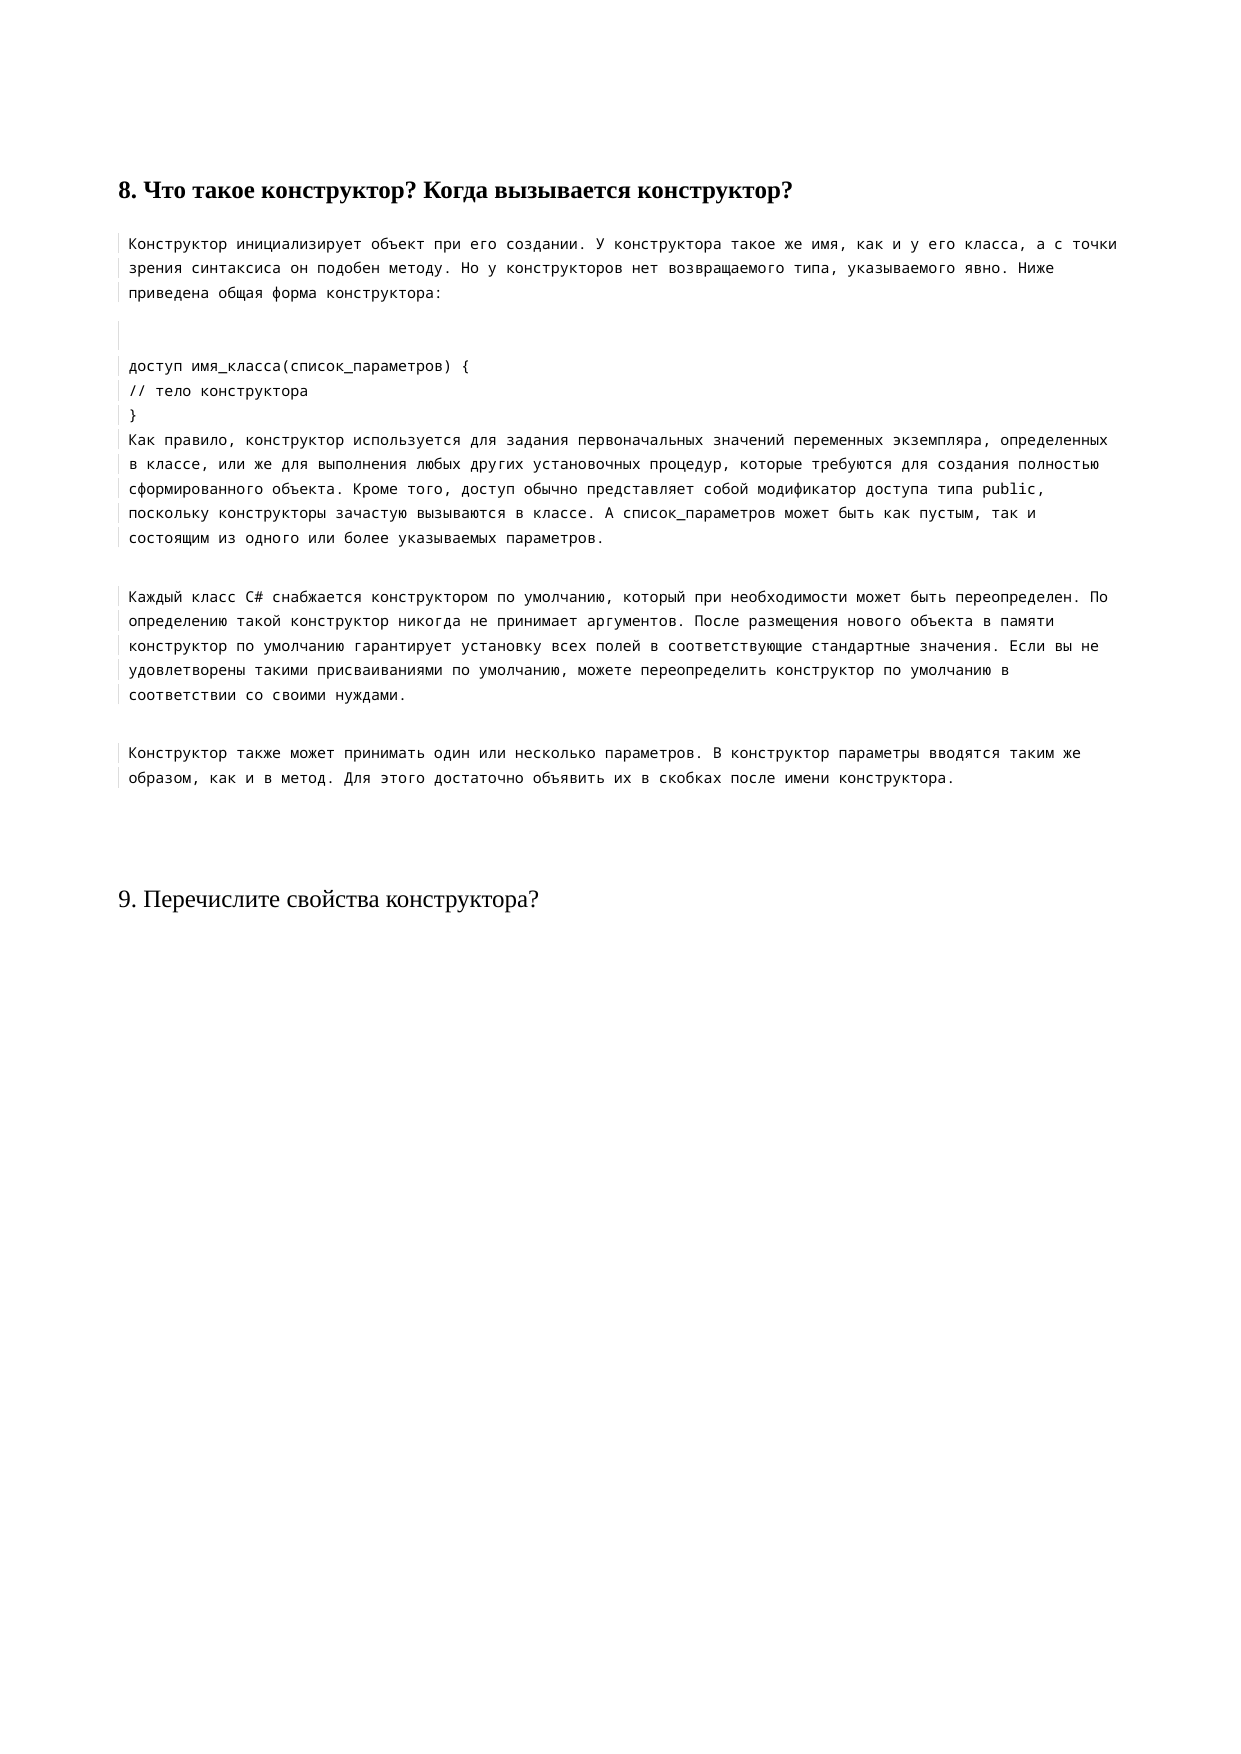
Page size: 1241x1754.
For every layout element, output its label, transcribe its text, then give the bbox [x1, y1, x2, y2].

text Конструктор инициализирует объект при его создании. У конструктора такое же имя, как и у его класса, а с точки зрения синтаксиса он подобен методу. Но у конструкторов нет возвращаемого типа, указываемого явно. Ниже приведена общая форма конструктора: [118, 233, 1122, 302]
list доступ имя_класса(список_параметров) { [119, 356, 1122, 376]
list Конструктор также может принимать один или несколько параметров. В конструктор параметры вводятся таким же образом, как и в метод. Для этого достаточно объявить их в скобках после имени конструктора. [118, 743, 1122, 788]
text 9. Перечислите свойства конструктора? [118, 884, 1122, 912]
list Как правило, конструктор используется для задания первоначальных значений переменных экземпляра, определенных в классе, или же для выполнения любых других установочных процедур, которые требуются для создания полностью сформированного объекта. Кроме того, доступ обычно представляет собой модификатор доступа типа public, поскольку конструкторы зачастую вызываются в классе. А список_параметров может быть как пустым, так и состоящим из одного или более указываемых параметров. [118, 429, 1122, 547]
text 8. Что такое конструктор? Когда вызывается конструктор? [118, 176, 1122, 204]
list } [118, 404, 1122, 425]
list // тело конструктора [119, 380, 1122, 401]
list Каждый класс C# снабжается конструктором по умолчанию, который при необходимости может быть переопределен. По определению такой конструктор никогда не принимает аргументов. После размещения нового объекта в памяти конструктор по умолчанию гарантирует установку всех полей в соответствующие стандартные значения. Если вы не удовлетворены такими присваиваниями по умолчанию, можете переопределить конструктор по умолчанию в соответствии со своими нуждами. [118, 586, 1122, 704]
